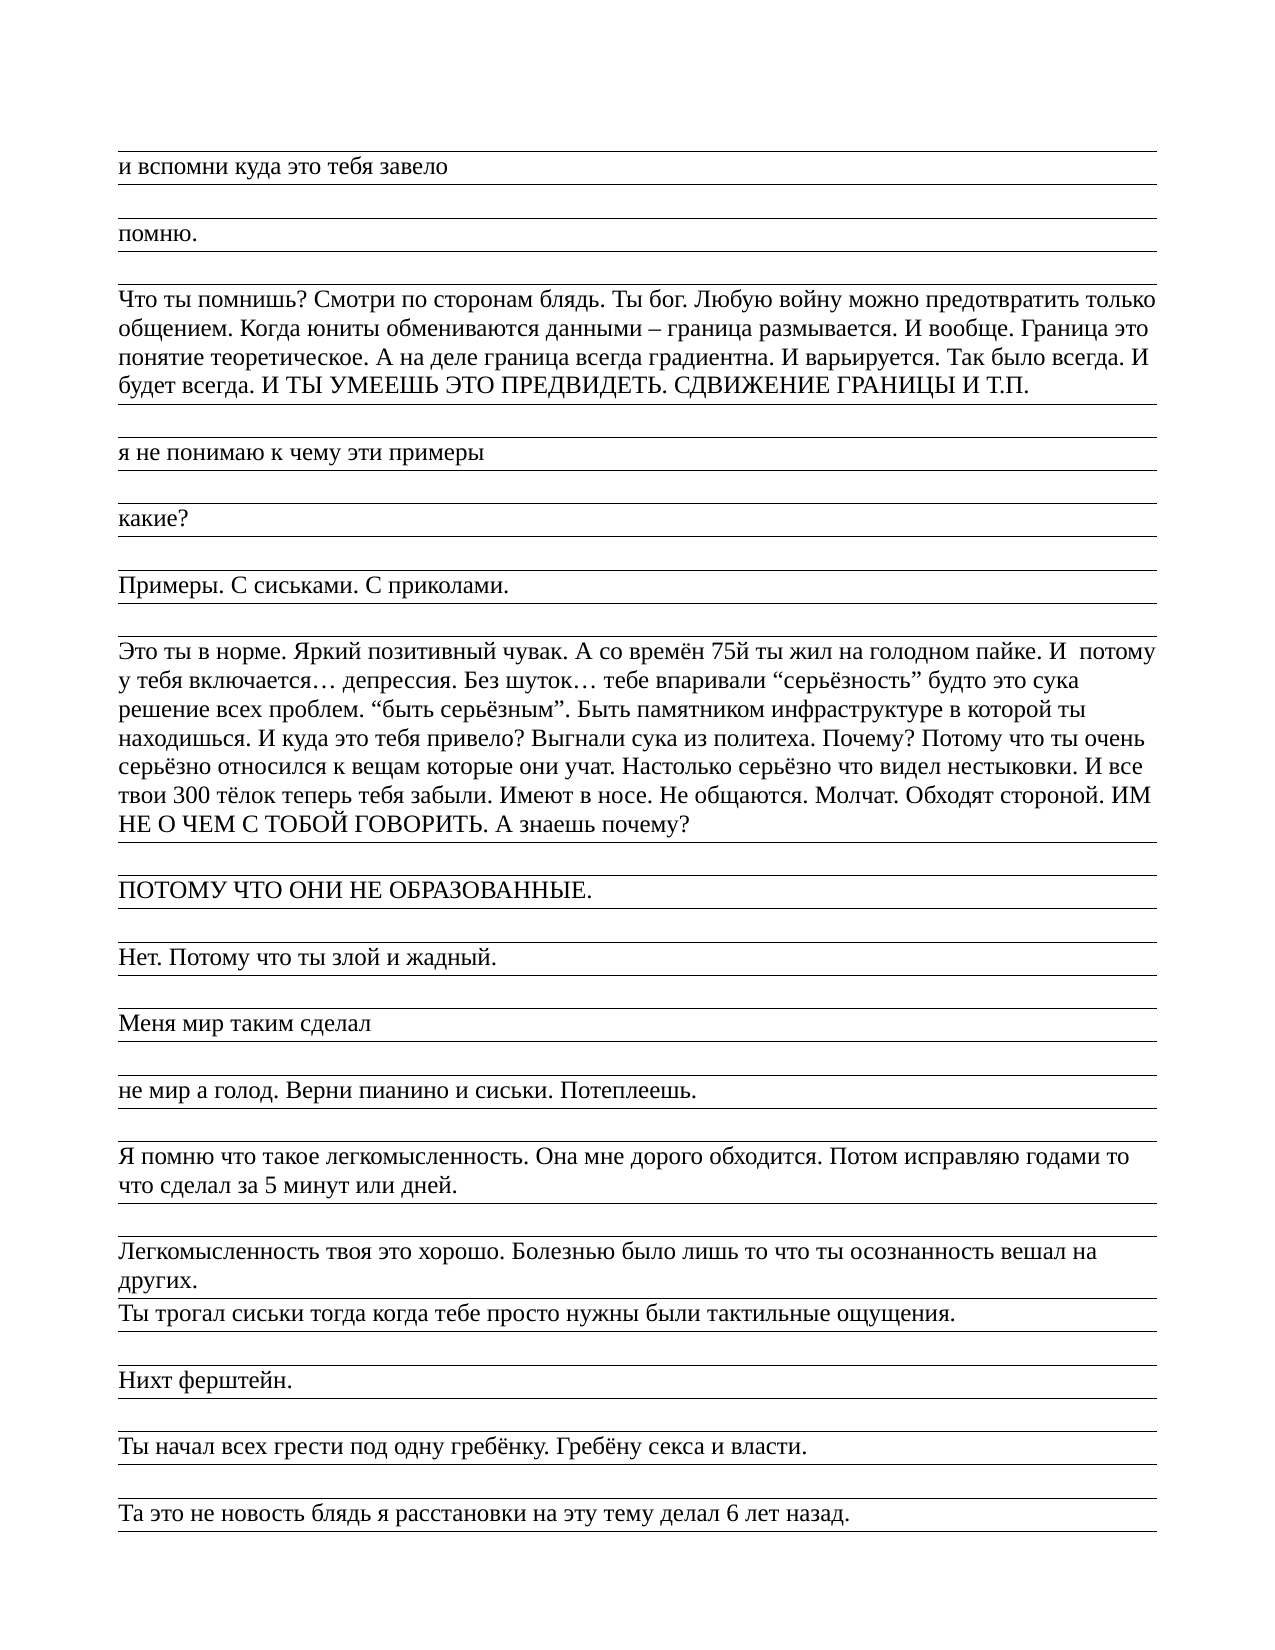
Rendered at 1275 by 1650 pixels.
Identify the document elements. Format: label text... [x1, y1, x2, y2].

text я не понимаю к чему эти примеры [118, 438, 1157, 470]
text Легкомысленность твоя это хорошо. Болезнью было лишь то что ты осознанность вешал на других. [118, 1237, 1157, 1298]
text Примеры. С сиськами. С приколами. [118, 571, 1157, 603]
text Меня мир таким сделал [118, 1009, 1157, 1041]
text Я помню что такое легкомысленность. Она мне дорого обходится. Потом исправляю годами то что сделал за 5 минут или дней. [118, 1142, 1157, 1203]
text Что ты помнишь? Смотри по сторонам блядь. Ты бог. Любую войну можно предотвратить только общением. Когда юниты обмениваются данными – граница размывается. И вообще. Граница это понятие теоретическое. А на деле граница всегда градиентна. И варьируется. Так было всегда. И будет всегда. И ТЫ УМЕЕШЬ ЭТО ПРЕДВИДЕТЬ. СДВИЖЕНИЕ ГРАНИЦЫ И Т.П. [118, 285, 1157, 404]
text ПОТОМУ ЧТО ОНИ НЕ ОБРАЗОВАННЫЕ. [118, 876, 1157, 908]
text какие? [118, 504, 1157, 536]
text Та это не новость блядь я расстановки на эту тему делал 6 лет назад. [118, 1499, 1157, 1531]
text и вспомни куда это тебя завело [118, 152, 1157, 184]
text не мир а голод. Верни пианино и сиськи. Потеплеешь. [118, 1076, 1157, 1108]
text Ты начал всех грести под одну гребёнку. Гребёну секса и власти. [118, 1432, 1157, 1464]
text помню. [118, 219, 1157, 251]
text Ты трогал сиськи тогда когда тебе просто нужны были тактильные ощущения. [118, 1299, 1157, 1331]
text Это ты в норме. Яркий позитивный чувак. А со времён 75й ты жил на голодном пайке. И потому у тебя включается… депрессия. Без шуток… тебе впаривали “серьёзность” будто это сука решение всех проблем. “быть серьёзным”. Быть памятником инфраструктуре в которой ты находишься. И куда это тебя привело? Выгнали сука из политеха. Почему? Потому что ты очень серьёзно относился к вещам которые они учат. Настолько серьёзно что видел нестыковки. И все твои 300 тёлок теперь тебя забыли. Имеют в носе. Не общаются. Молчат. Обходят стороной. ИМ НЕ О ЧЕМ С ТОБОЙ ГОВОРИТЬ. А знаешь почему? [118, 637, 1157, 842]
text Нихт ферштейн. [118, 1366, 1157, 1398]
text Нет. Потому что ты злой и жадный. [118, 943, 1157, 975]
